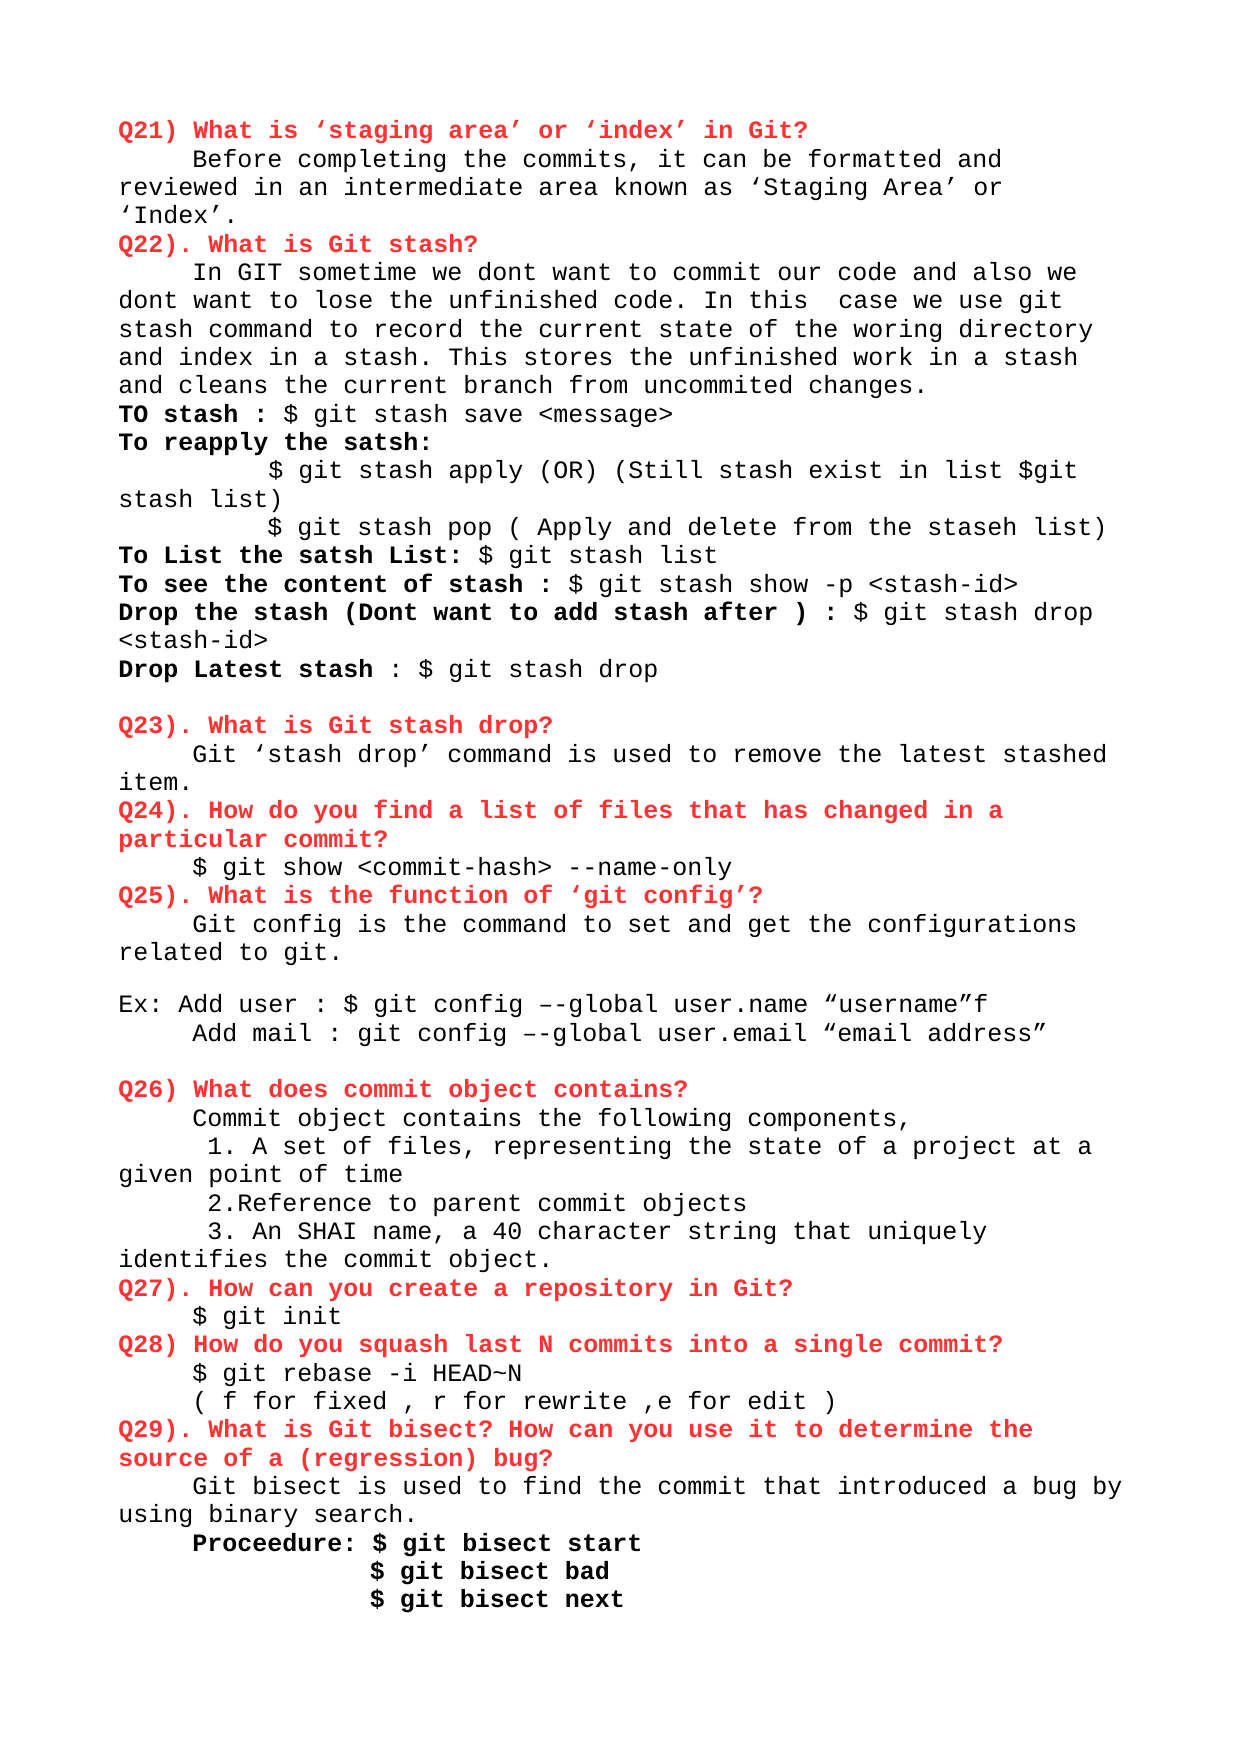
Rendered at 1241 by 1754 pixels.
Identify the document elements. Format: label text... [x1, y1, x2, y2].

text $ git bisect bad [118, 1558, 1122, 1587]
text ( f for fixed , r for rewrite ,e for edit ) [118, 1388, 1122, 1417]
text Ex: Add user : $ git config –-global user.name “username”f [118, 992, 1122, 1020]
text To reapply the satsh: [118, 430, 1122, 458]
text $ git show <commit-hash> --name-only [118, 855, 1122, 883]
text Q27). How can you create a repository in Git? [118, 1275, 1122, 1303]
text Drop Latest stash : $ git stash drop [118, 656, 1122, 685]
text $ git rebase -i HEAD~N [118, 1360, 1122, 1388]
text To see the content of stash : $ git stash show -p <stash-id> [118, 571, 1122, 600]
text 2.Reference to parent commit objects [118, 1190, 1122, 1218]
text Q26) What does commit object contains? [118, 1077, 1122, 1105]
text Commit object contains the following components, [118, 1105, 1122, 1133]
text Q28) How do you squash last N commits into a single commit? [118, 1332, 1122, 1360]
text Q25). What is the function of ‘git config’? [118, 883, 1122, 911]
text $ git bisect next [118, 1587, 1122, 1615]
text Drop the stash (Dont want to add stash after ) : $ git stash drop <stash-id> [118, 600, 1122, 656]
text Git ‘stash drop’ command is used to remove the latest stashed item. [118, 741, 1122, 798]
text $ git stash apply (OR) (Still stash exist in list $git stash list) [118, 458, 1122, 515]
text Proceedure: $ git bisect start [118, 1530, 1122, 1558]
text 1. A set of files, representing the state of a project at a given point of time [118, 1133, 1122, 1190]
text Git bisect is used to find the commit that introduced a bug by using binary search. [118, 1473, 1122, 1530]
text TO stash : $ git stash save <message> [118, 401, 1122, 430]
text Q24). How do you find a list of files that has changed in a particular commit? [118, 798, 1122, 855]
text Before completing the commits, it can be formatted and reviewed in an intermediate area known as ‘Staging Area’ or ‘Index’. [118, 146, 1122, 231]
text In GIT sometime we dont want to commit our code and also we dont want to lose the unfinished code. In this case we use git stash command to record the current state of the woring directory and index in a stash. This stores the unfinished work in a stash and cleans the current branch from uncommited changes. [118, 260, 1122, 401]
text To List the satsh List: $ git stash list [118, 543, 1122, 571]
text 3. An SHAI name, a 40 character string that uniquely identifies the commit object. [118, 1218, 1122, 1275]
text Q23). What is Git stash drop? [118, 713, 1122, 741]
text Q22). What is Git stash? [118, 231, 1122, 260]
text Q29). What is Git bisect? How can you use it to determine the source of a (regression) bug? [118, 1417, 1122, 1473]
text Git config is the command to set and get the configurations related to git. [118, 911, 1122, 968]
text $ git init [118, 1303, 1122, 1332]
text Q21) What is ‘staging area’ or ‘index’ in Git? [118, 118, 1122, 146]
text Add mail : git config –-global user.email “email address” [118, 1020, 1122, 1048]
text $ git stash pop ( Apply and delete from the staseh list) [118, 515, 1122, 543]
